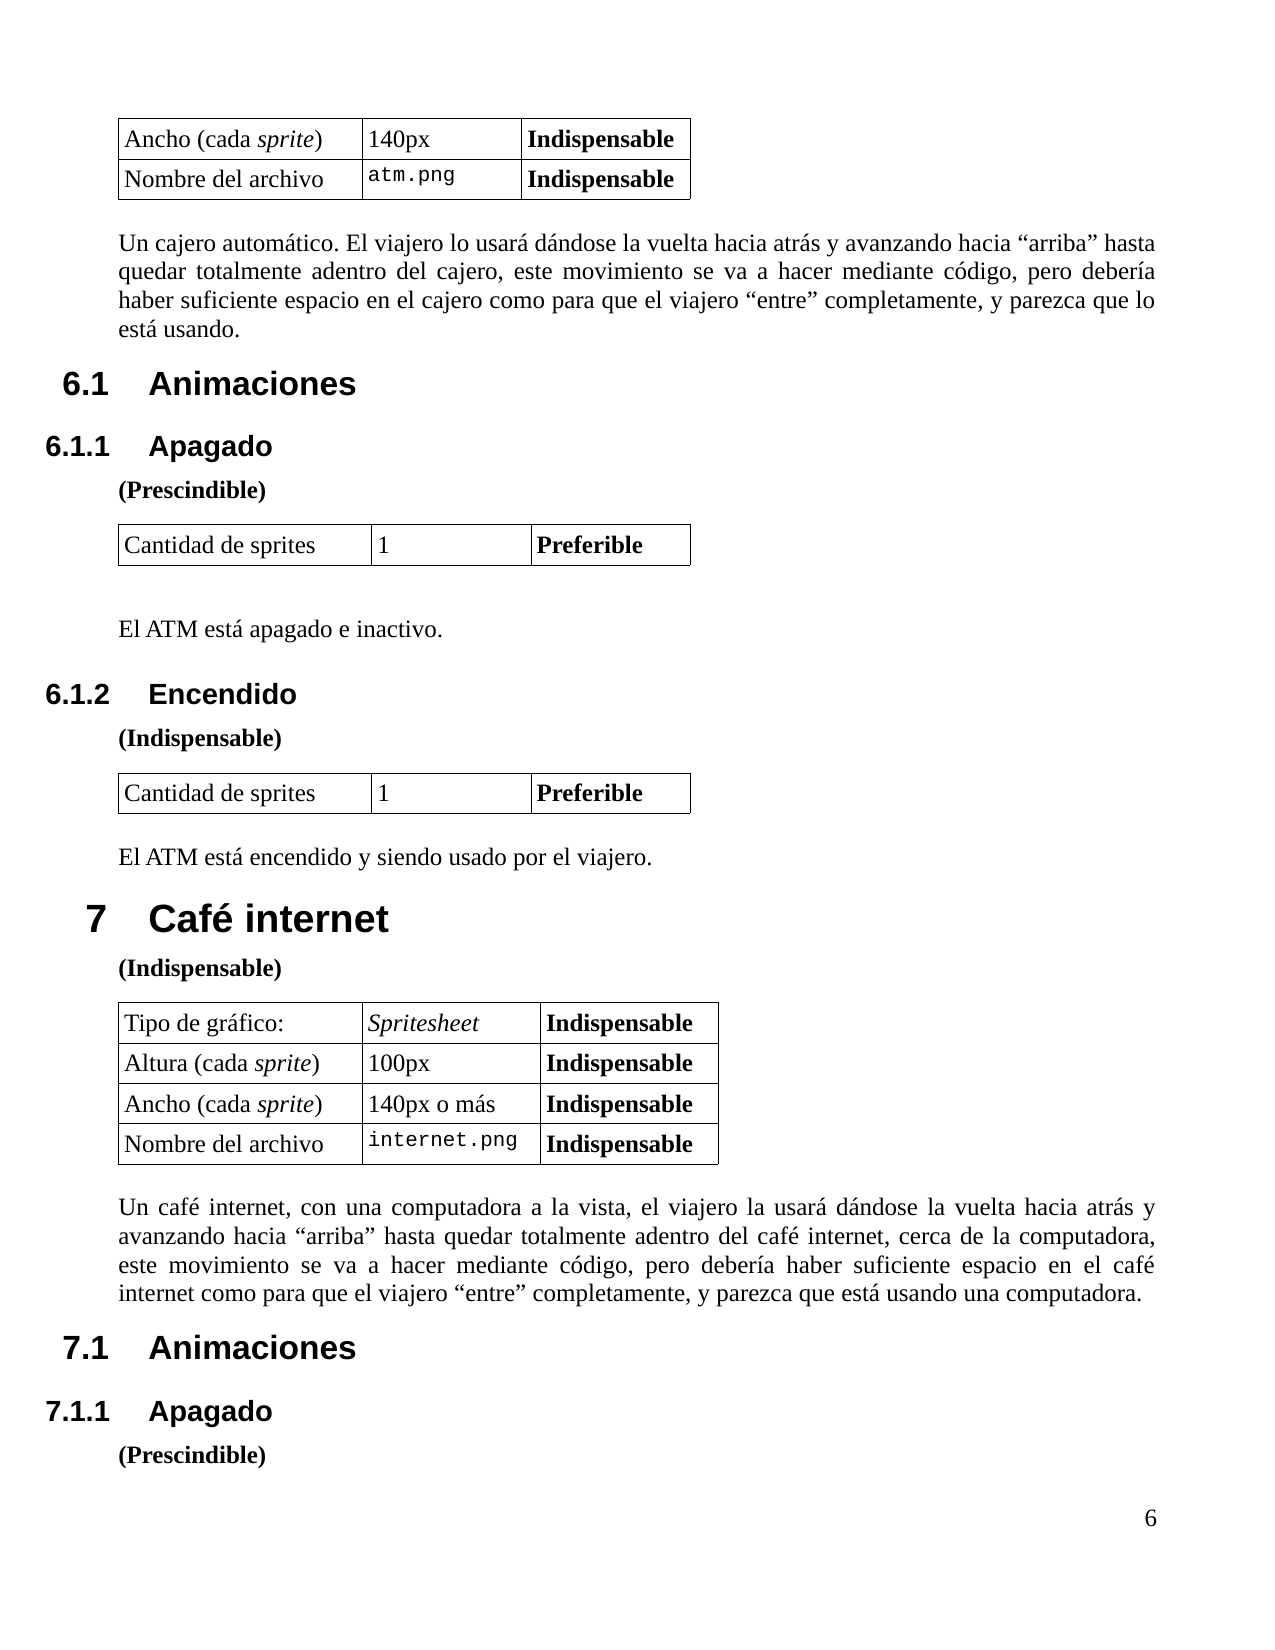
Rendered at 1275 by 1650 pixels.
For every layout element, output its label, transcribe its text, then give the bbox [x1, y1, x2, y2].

table_header Tipo de gráfico: [119, 1003, 362, 1042]
table_cell Ancho (cada sprite) [119, 1084, 362, 1123]
table_header Cantidad de sprites [119, 774, 371, 813]
text (Prescindible) [118, 475, 1157, 504]
subtitle Animaciones [118, 1328, 1157, 1367]
table_header Spritesheet [363, 1003, 540, 1042]
table_header Preferible [532, 774, 690, 813]
subtitle Encendido [118, 677, 1157, 711]
table_cell Indispensable [541, 1084, 718, 1123]
text Un café internet, con una computadora a la vista, el viajero la usará dándose la vuelta hacia atrás y avanzando hacia “arriba” hasta quedar totalmente adentro del café internet, cerca de la computadora, este movimiento se va a hacer mediante código, pero debería haber suficiente espacio en el café internet como para que el viajero “entre” completamente, y parezca que está usando una computadora. [118, 1192, 1157, 1307]
table_cell Nombre del archivo [119, 1124, 362, 1163]
text El ATM está apagado e inactivo. [118, 614, 1157, 642]
table_cell Nombre del archivo [119, 160, 362, 199]
text (Prescindible) [118, 1440, 1157, 1469]
table_cell internet.png [363, 1124, 540, 1163]
table_header Indispensable [541, 1003, 718, 1042]
text (Indispensable) [118, 953, 1157, 982]
text Un cajero automático. El viajero lo usará dándose la vuelta hacia atrás y avanzando hacia “arriba” hasta quedar totalmente adentro del cajero, este movimiento se va a hacer mediante código, pero debería haber suficiente espacio en el cajero como para que el viajero “entre” completamente, y parezca que lo está usando. [118, 228, 1157, 343]
subtitle Café internet [118, 895, 1157, 941]
table_cell Indispensable [522, 160, 690, 199]
table_cell 140px o más [363, 1084, 540, 1123]
text (Indispensable) [118, 723, 1157, 752]
table_header Preferible [532, 525, 690, 564]
table_cell Ancho (cada sprite) [119, 119, 362, 158]
subtitle Apagado [118, 429, 1157, 463]
table_header 1 [372, 774, 531, 813]
text El ATM está encendido y siendo usado por el viajero. [118, 842, 1157, 870]
table_cell Indispensable [541, 1044, 718, 1083]
table_cell 100px [363, 1044, 540, 1083]
table_cell Indispensable [541, 1124, 718, 1163]
table_cell atm.png [363, 160, 521, 199]
subtitle Apagado [118, 1394, 1157, 1427]
subtitle Animaciones [118, 363, 1157, 402]
table_cell 140px [363, 119, 521, 158]
table_cell Altura (cada sprite) [119, 1044, 362, 1083]
table_header 1 [372, 525, 531, 564]
table_cell Indispensable [522, 119, 690, 158]
table_header Cantidad de sprites [119, 525, 371, 564]
